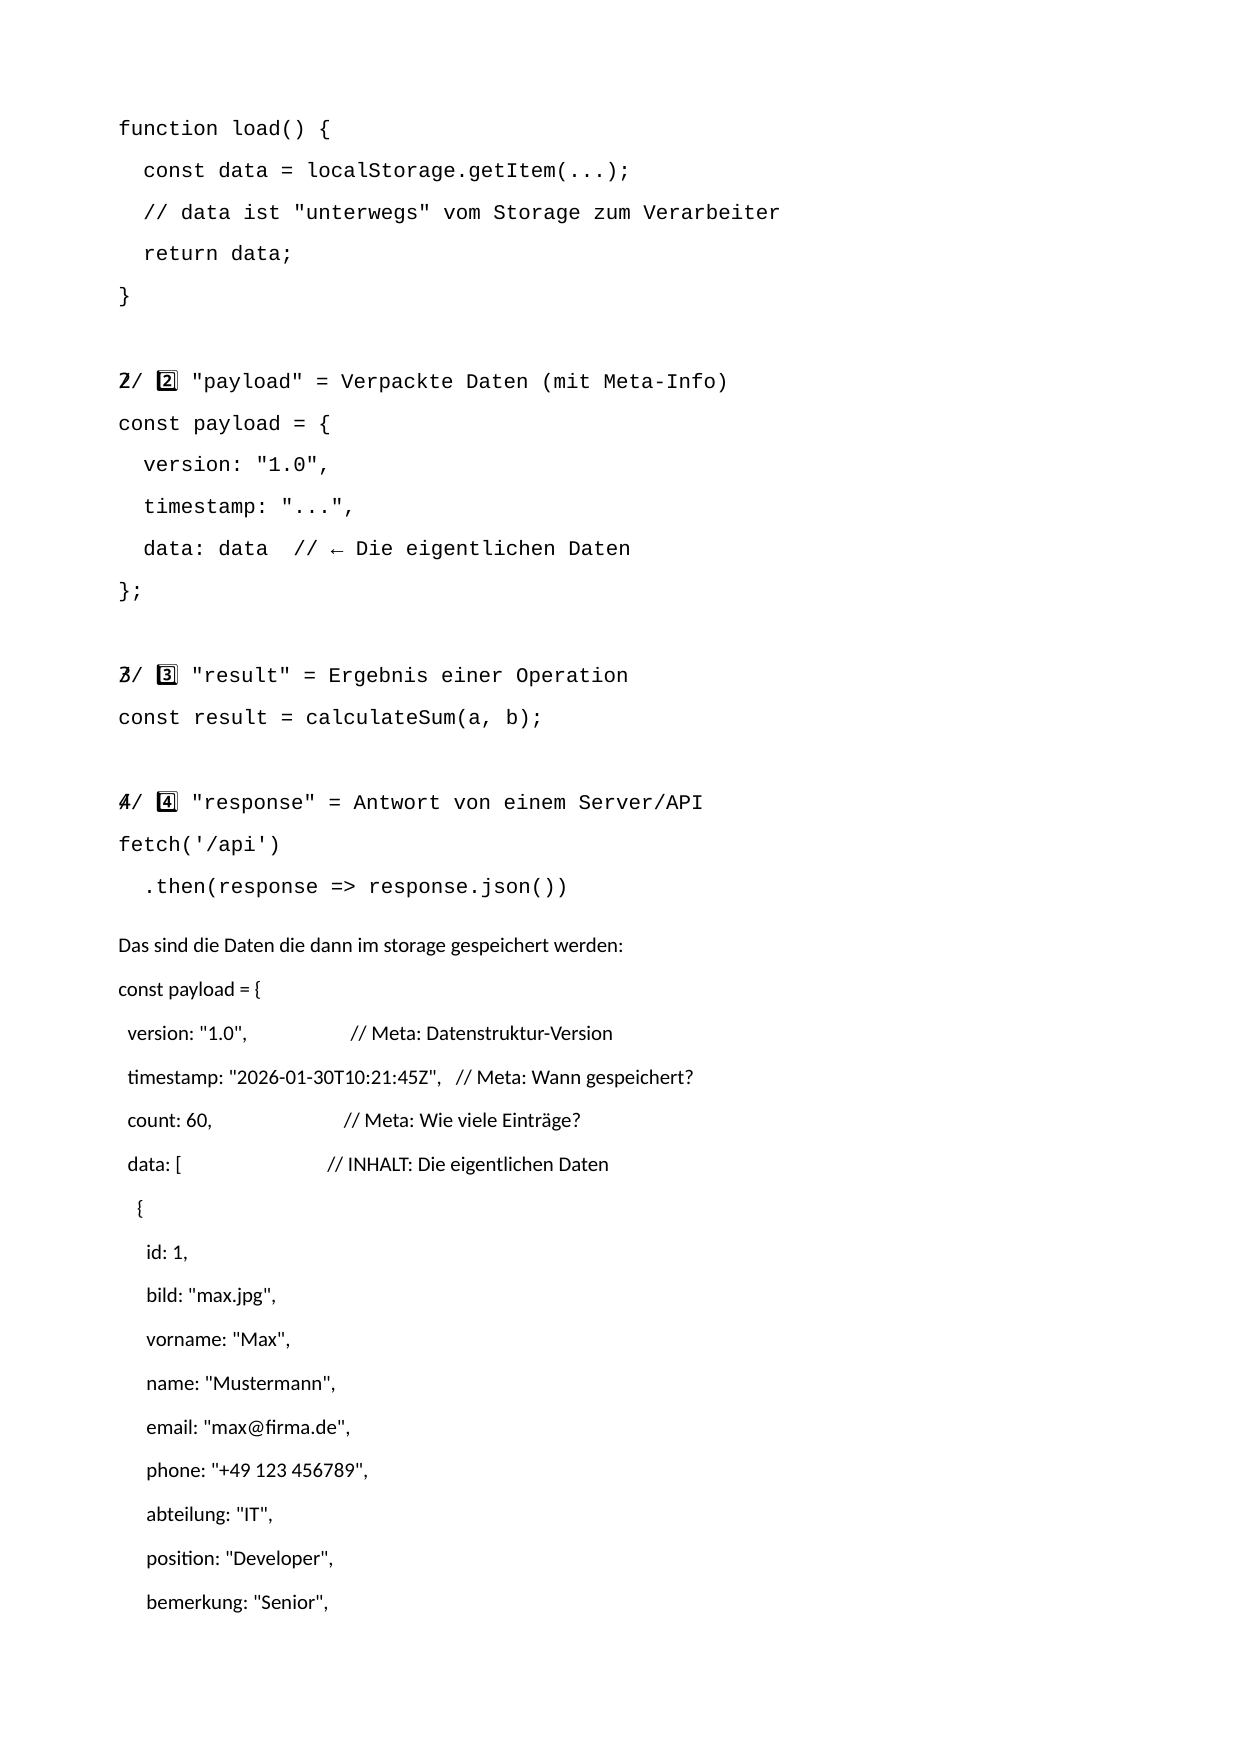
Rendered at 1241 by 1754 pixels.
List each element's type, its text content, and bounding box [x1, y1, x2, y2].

text const payload = { [118, 412, 1122, 436]
text } [118, 285, 1122, 309]
text Das sind die Daten die dann im storage gespeichert werden: [118, 933, 1122, 958]
text const payload = { [118, 976, 1122, 1002]
text timestamp: "...", [118, 496, 1122, 520]
text data: data // ← Die eigentlichen Daten [118, 538, 1122, 561]
text return data; [118, 243, 1122, 267]
text }; [118, 579, 1122, 603]
text // 2️⃣ "payload" = Verpackte Daten (mit Meta-Info) [118, 371, 1122, 394]
text bild: "max.jpg", [118, 1283, 1122, 1308]
text fetch('/api') [118, 834, 1122, 858]
text bemerkung: "Senior", [118, 1589, 1122, 1614]
text abteilung: "IT", [118, 1501, 1122, 1527]
text name: "Mustermann", [118, 1370, 1122, 1396]
text data: [ // INHALT: Die eigentlichen Daten [118, 1151, 1122, 1177]
text position: "Developer", [118, 1545, 1122, 1571]
text // 4️⃣ "response" = Antwort von einem Server/API [118, 792, 1122, 816]
text count: 60, // Meta: Wie viele Einträge? [118, 1108, 1122, 1133]
text id: 1, [118, 1239, 1122, 1264]
text { [118, 1195, 1122, 1221]
text email: "max@firma.de", [118, 1414, 1122, 1439]
text .then(response => response.json()) [118, 876, 1122, 899]
text timestamp: "2026-01-30T10:21:45Z", // Meta: Wann gespeichert? [118, 1064, 1122, 1089]
text version: "1.0", [118, 454, 1122, 478]
text // 3️⃣ "result" = Ergebnis einer Operation [118, 665, 1122, 689]
text function load() { [118, 118, 1122, 142]
text const result = calculateSum(a, b); [118, 707, 1122, 731]
text const data = localStorage.getItem(...); [118, 160, 1122, 183]
text // data ist "unterwegs" vom Storage zum Verarbeiter [118, 202, 1122, 225]
text version: "1.0", // Meta: Datenstruktur-Version [118, 1020, 1122, 1046]
text phone: "+49 123 456789", [118, 1458, 1122, 1483]
text vorname: "Max", [118, 1326, 1122, 1352]
